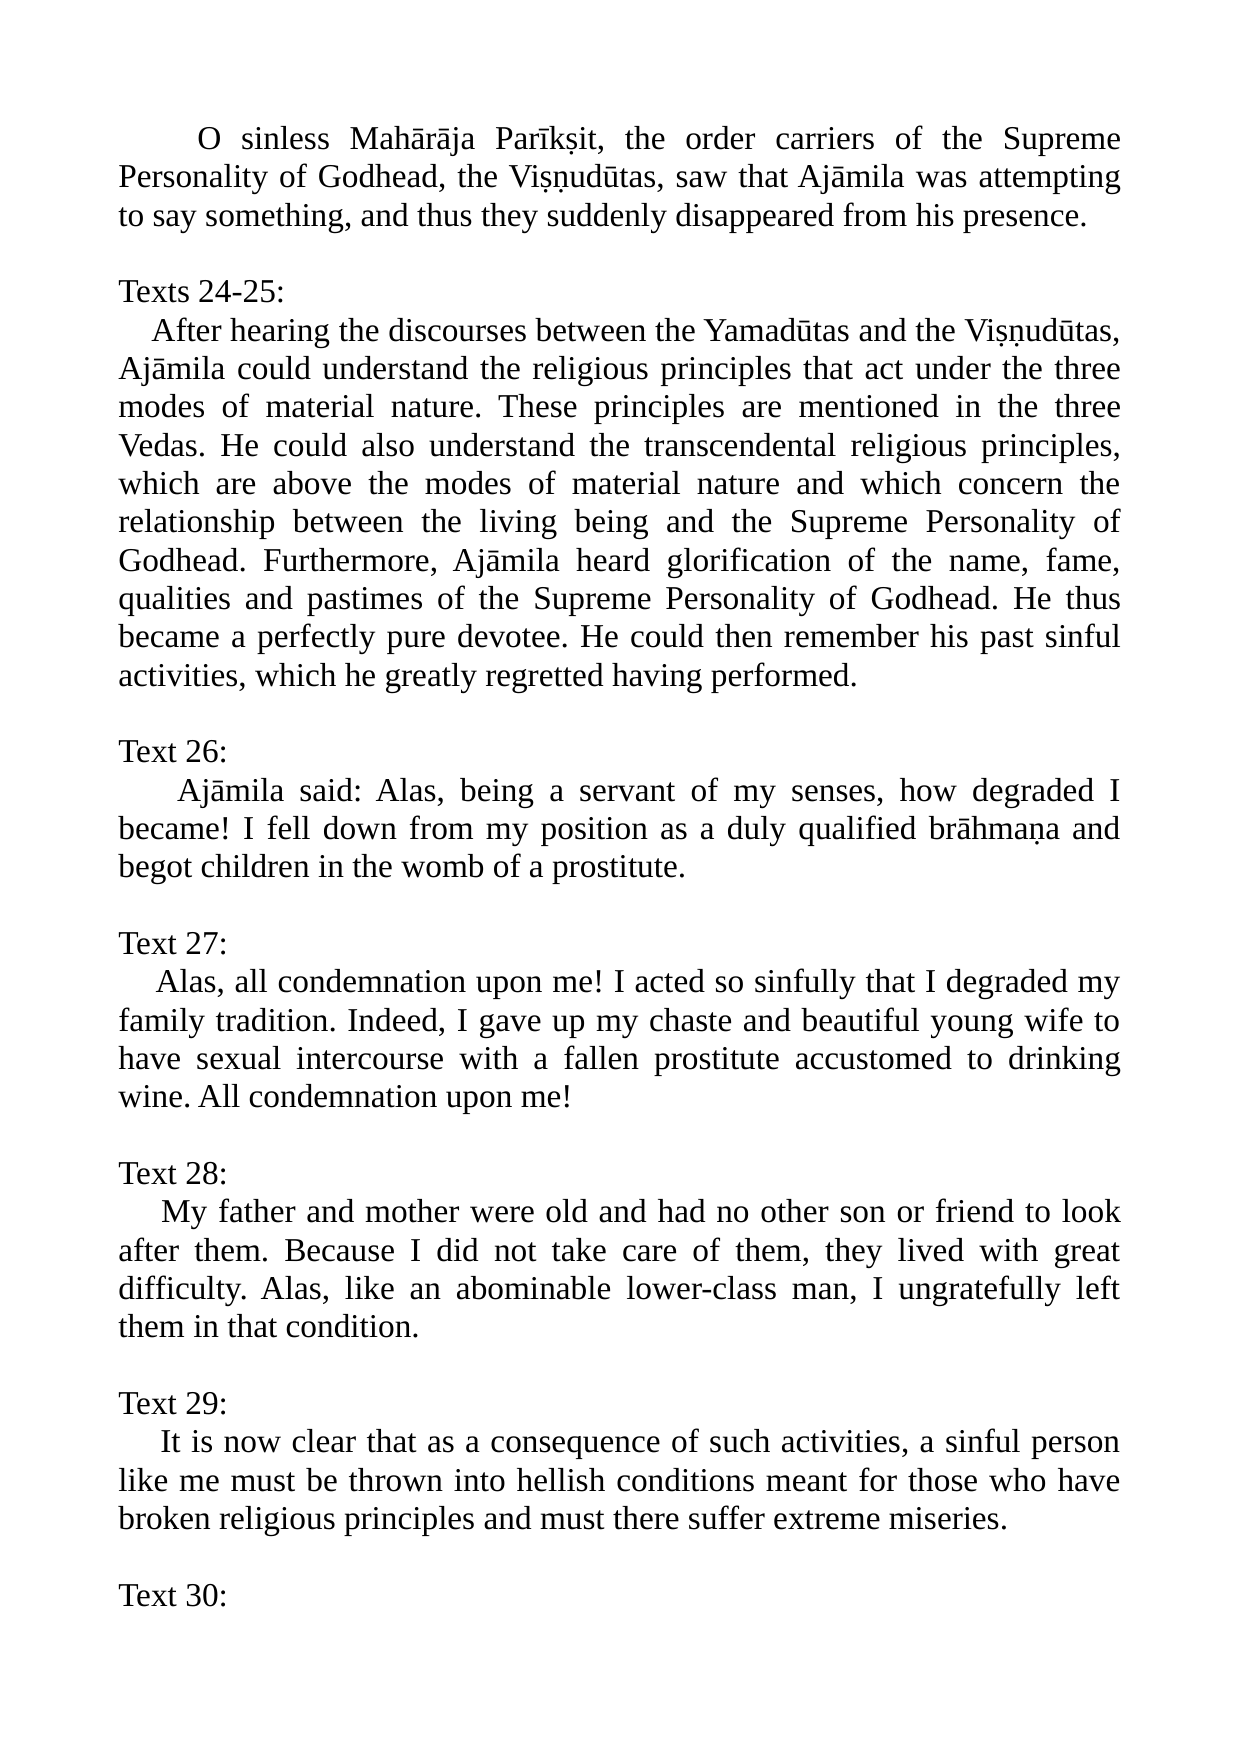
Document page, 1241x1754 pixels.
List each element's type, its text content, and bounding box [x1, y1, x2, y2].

text O sinless Mahārāja Parīkṣit, the order carriers of the Supreme Personality of Godhead, the Viṣṇudūtas, saw that Ajāmila was attempting to say something, and thus they suddenly disappeared from his presence. [118, 118, 1122, 233]
text Text 27: [118, 923, 1122, 961]
text After hearing the discourses between the Yamadūtas and the Viṣṇudūtas, Ajāmila could understand the religious principles that act under the three modes of material nature. These principles are mentioned in the three Vedas. He could also understand the transcendental religious principles, which are above the modes of material nature and which concern the relationship between the living being and the Supreme Personality of Godhead. Furthermore, Ajāmila heard glorification of the name, fame, qualities and pastimes of the Supreme Personality of Godhead. He thus became a perfectly pure devotee. He could then remember his past sinful activities, which he greatly regretted having performed. [118, 310, 1122, 693]
text Text 26: [118, 731, 1122, 770]
text Text 29: [118, 1383, 1122, 1421]
text Texts 24-25: [118, 271, 1122, 310]
text My father and mother were old and had no other son or friend to look after them. Because I did not take care of them, they lived with great difficulty. Alas, like an abominable lower-class man, I ungratefully left them in that condition. [118, 1191, 1122, 1345]
text It is now clear that as a consequence of such activities, a sinful person like me must be thrown into hellish conditions meant for those who have broken religious principles and must there suffer extreme miseries. [118, 1421, 1122, 1536]
text Ajāmila said: Alas, being a servant of my senses, how degraded I became! I fell down from my position as a duly qualified brāhmaṇa and begot children in the womb of a prostitute. [118, 770, 1122, 885]
text Text 30: [118, 1575, 1122, 1613]
text Alas, all condemnation upon me! I acted so sinfully that I degraded my family tradition. Indeed, I gave up my chaste and beautiful young wife to have sexual intercourse with a fallen prostitute accustomed to drinking wine. All condemnation upon me! [118, 961, 1122, 1115]
text Text 28: [118, 1153, 1122, 1191]
